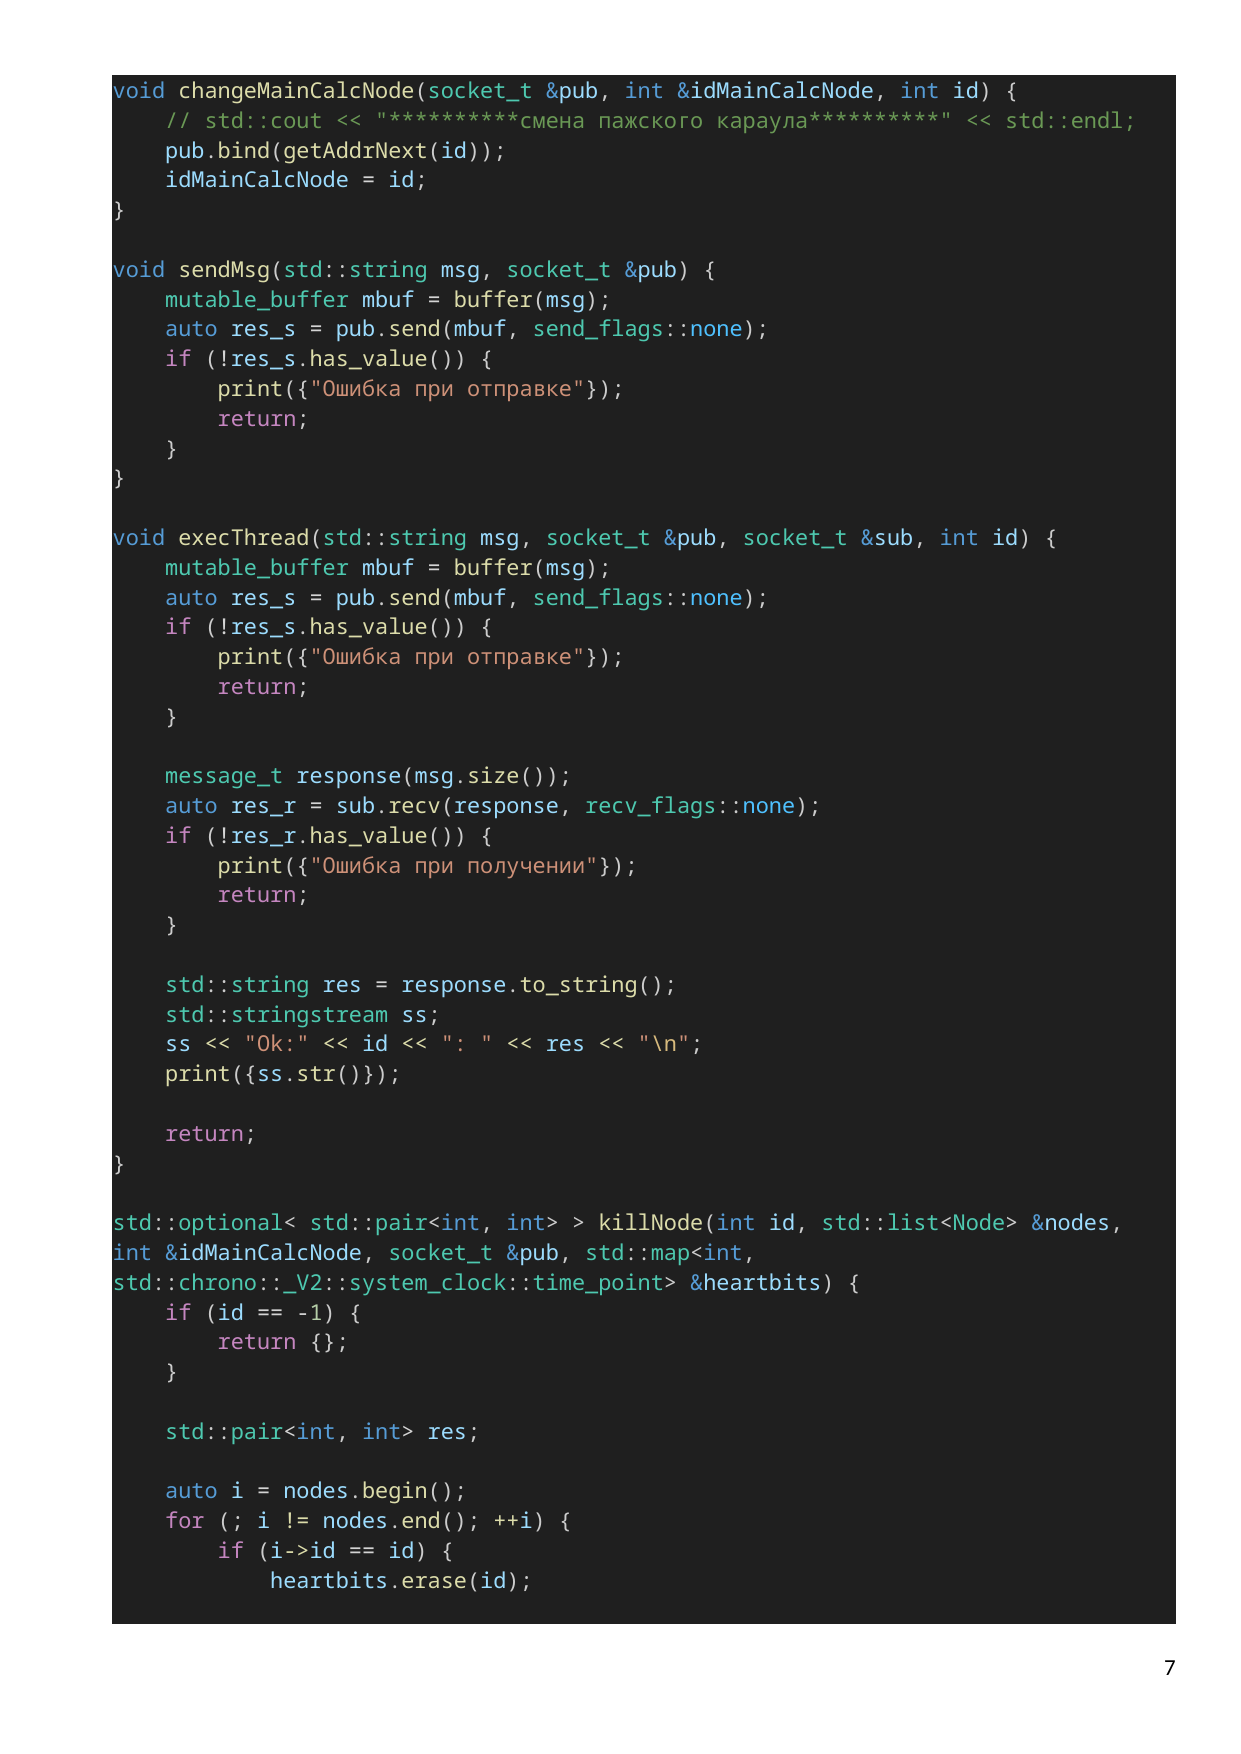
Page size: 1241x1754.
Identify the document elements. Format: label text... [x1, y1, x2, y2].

text if (!res_s.has_value()) { [112, 611, 1176, 641]
text auto res_r = sub.recv(response, recv_flags::none); [112, 790, 1176, 820]
text std::optional< std::pair<int, int> > killNode(int id, std::list<Node> &nodes, int &idMainCalcNode, socket_t &pub, std::map<int, std::chrono::_V2::system_clock::time_point> &heartbits) { [112, 1207, 1176, 1296]
text heartbits.erase(id); [112, 1564, 1176, 1594]
text return; [112, 1118, 1176, 1147]
text if (!res_s.has_value()) { [112, 343, 1176, 373]
text print({"Ошибка при отправке"}); [112, 641, 1176, 671]
text return {}; [112, 1326, 1176, 1356]
text } [112, 1356, 1176, 1386]
text if (i->id == id) { [112, 1535, 1176, 1564]
text void changeMainCalcNode(socket_t &pub, int &idMainCalcNode, int id) { [112, 75, 1176, 105]
text idMainCalcNode = id; [112, 164, 1176, 194]
text print({ss.str()}); [112, 1058, 1176, 1088]
text return; [112, 403, 1176, 432]
text void sendMsg(std::string msg, socket_t &pub) { [112, 254, 1176, 283]
text // std::cout << "**********смена пажского караула**********" << std::endl; [112, 105, 1176, 134]
text } [112, 462, 1176, 492]
text for (; i != nodes.end(); ++i) { [112, 1505, 1176, 1535]
text auto res_s = pub.send(mbuf, send_flags::none); [112, 581, 1176, 611]
text mutable_buffer mbuf = buffer(msg); [112, 552, 1176, 581]
text return; [112, 671, 1176, 701]
text } [112, 1147, 1176, 1177]
text pub.bind(getAddrNext(id)); [112, 134, 1176, 164]
text print({"Ошибка при получении"}); [112, 849, 1176, 879]
text mutable_buffer mbuf = buffer(msg); [112, 283, 1176, 313]
text print({"Ошибка при отправке"}); [112, 373, 1176, 403]
text return; [112, 879, 1176, 909]
text } [112, 194, 1176, 224]
text if (!res_r.has_value()) { [112, 820, 1176, 849]
text std::string res = response.to_string(); [112, 969, 1176, 998]
text } [112, 701, 1176, 730]
text auto i = nodes.begin(); [112, 1475, 1176, 1505]
text std::stringstream ss; [112, 998, 1176, 1028]
text if (id == -1) { [112, 1296, 1176, 1326]
text } [112, 432, 1176, 462]
text void execThread(std::string msg, socket_t &pub, socket_t &sub, int id) { [112, 522, 1176, 552]
text std::pair<int, int> res; [112, 1416, 1176, 1445]
text auto res_s = pub.send(mbuf, send_flags::none); [112, 313, 1176, 343]
text } [112, 909, 1176, 939]
text message_t response(msg.size()); [112, 760, 1176, 790]
text ss << "Ok:" << id << ": " << res << "\n"; [112, 1028, 1176, 1058]
